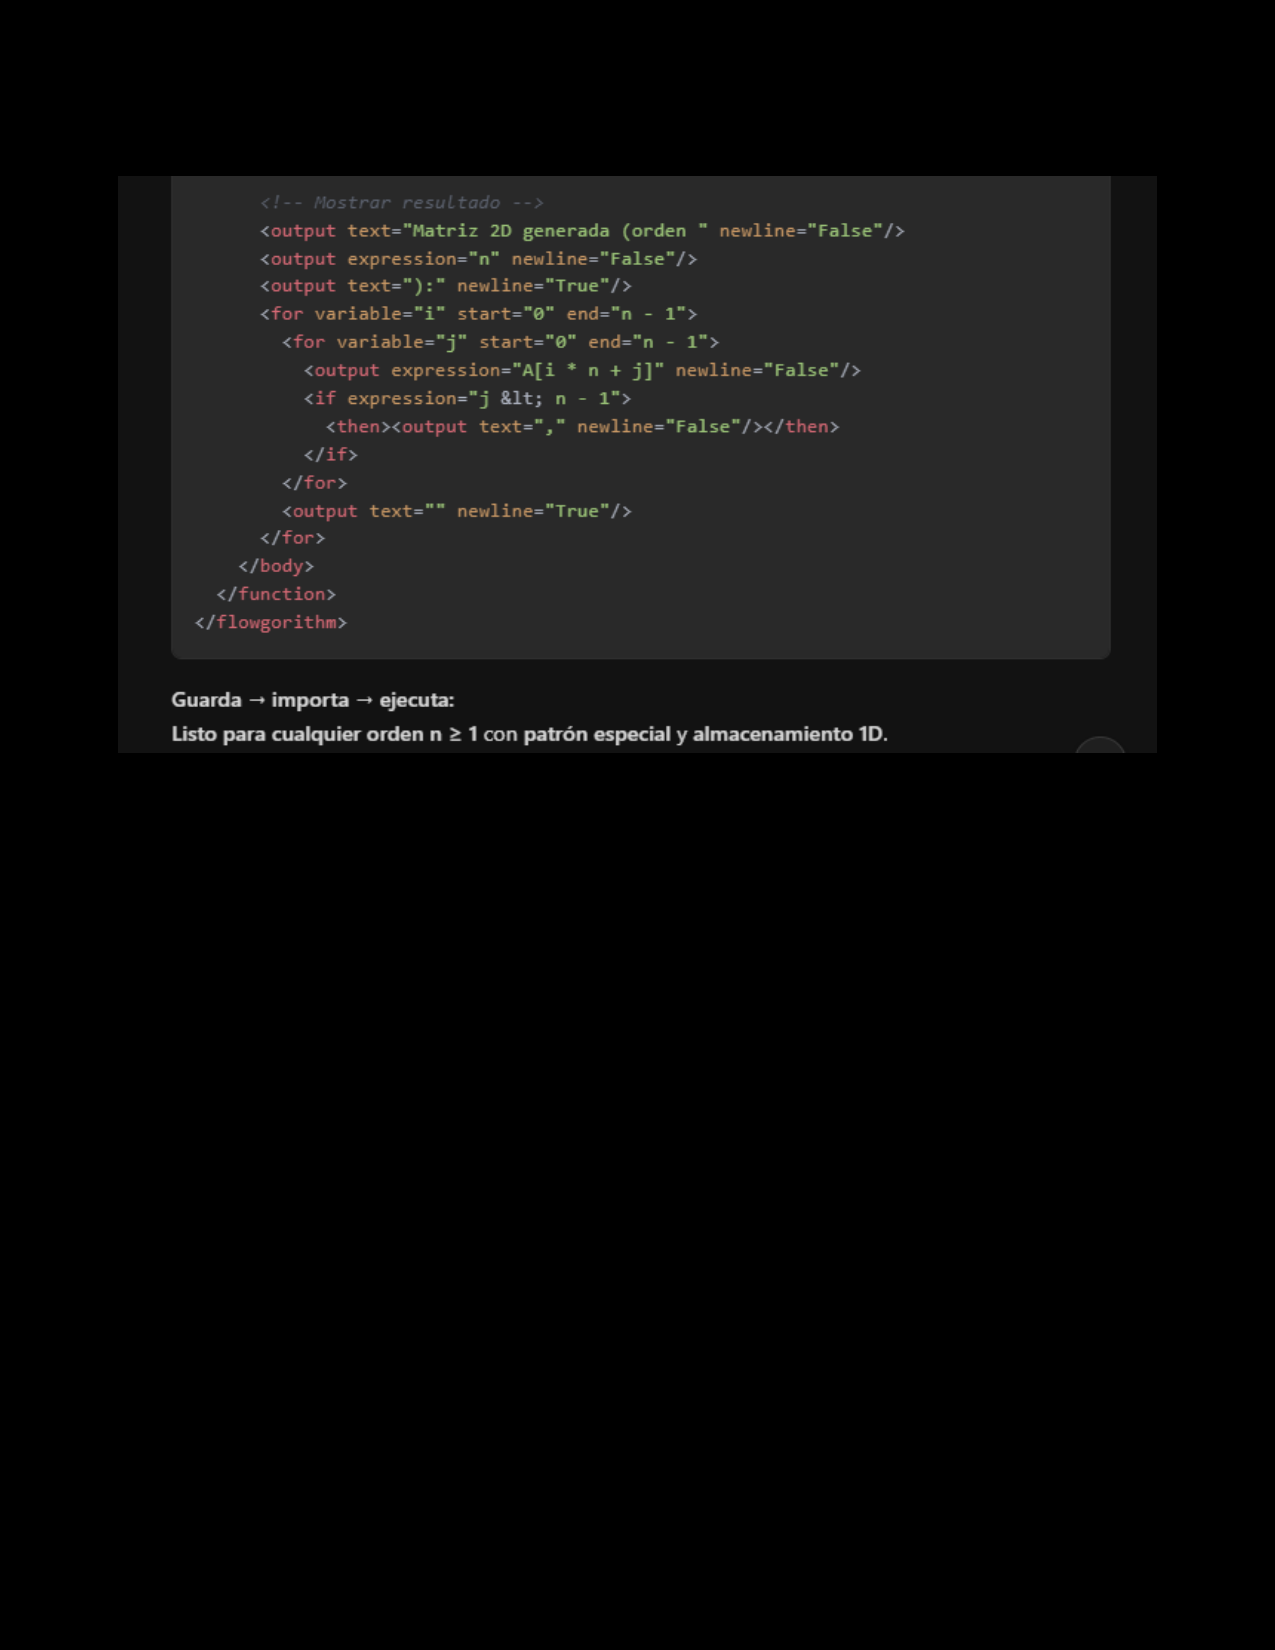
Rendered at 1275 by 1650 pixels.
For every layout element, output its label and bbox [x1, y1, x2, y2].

picture [118, 176, 1157, 753]
